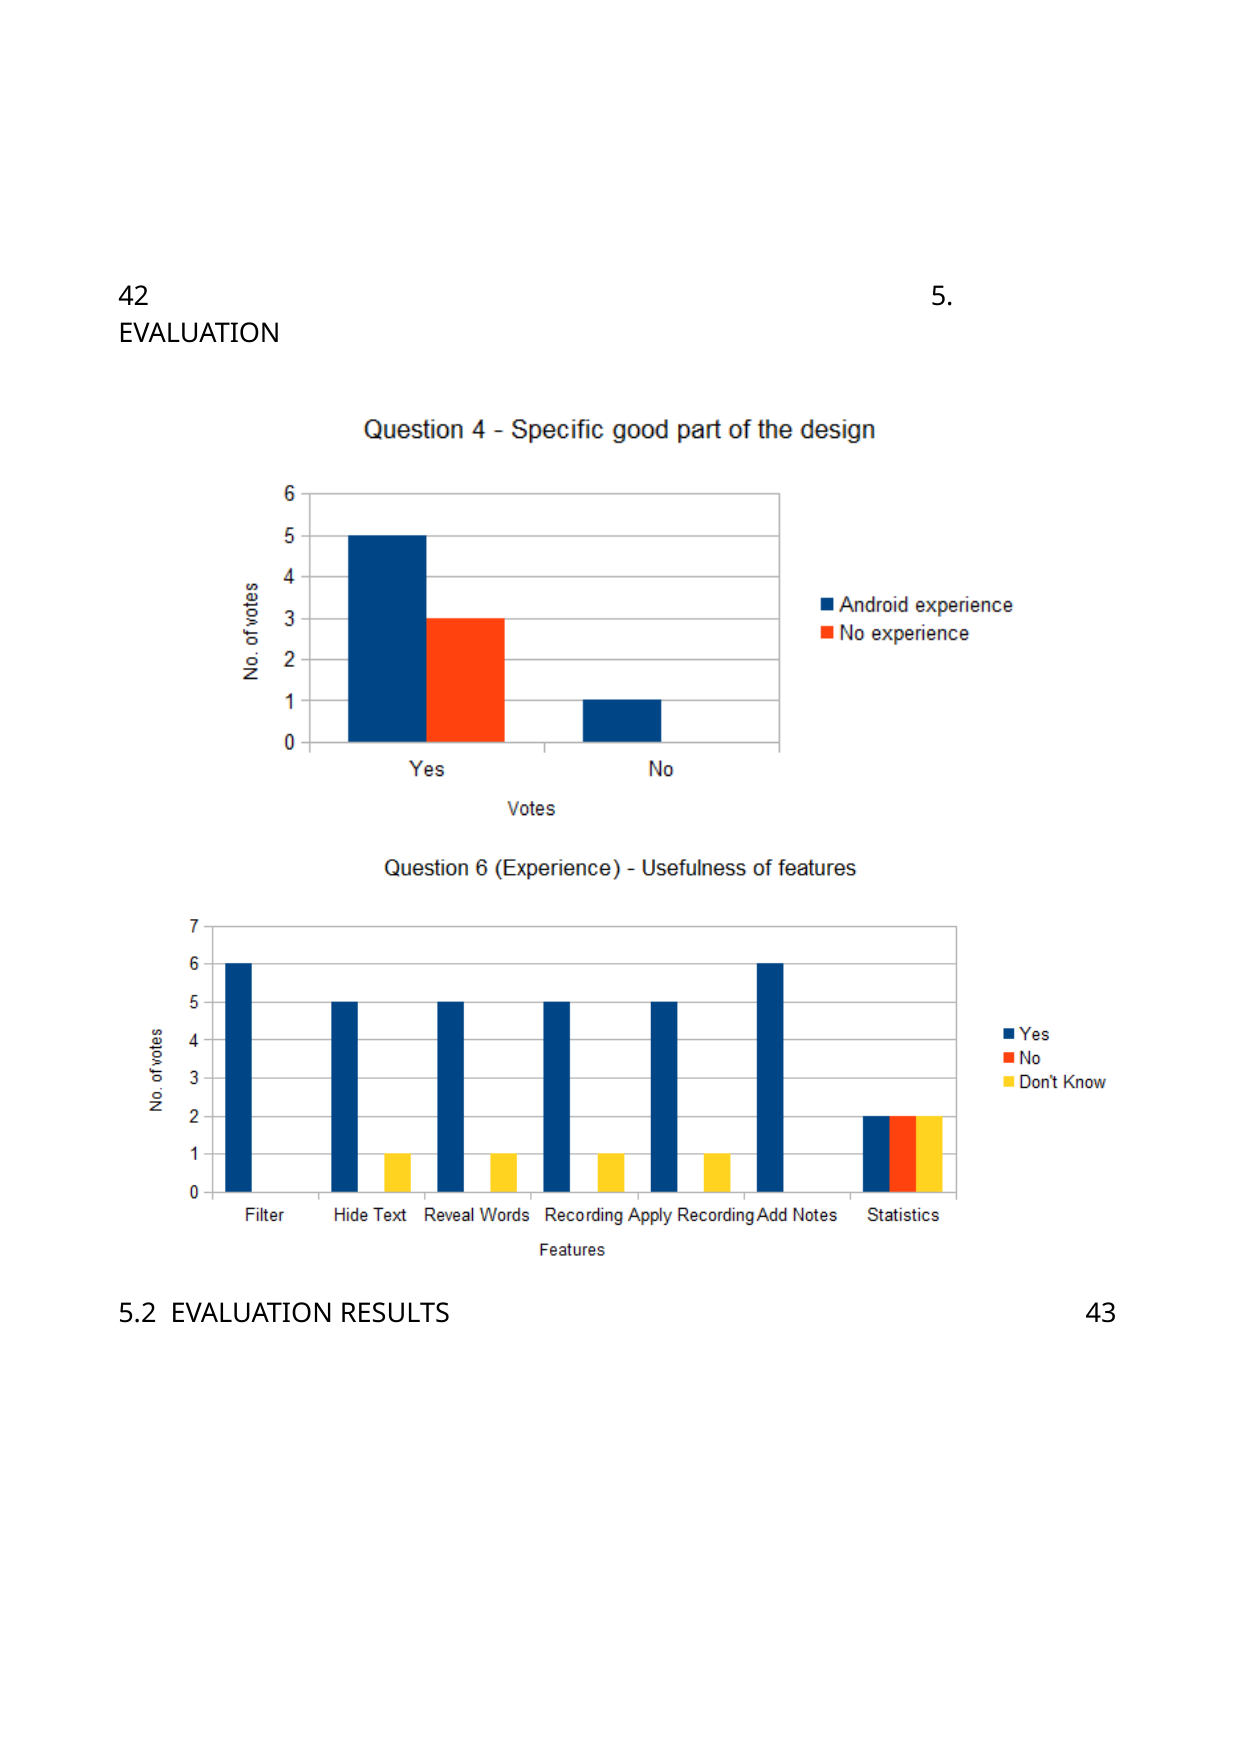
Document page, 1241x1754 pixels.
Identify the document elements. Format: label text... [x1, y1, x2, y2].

picture [118, 390, 1123, 1294]
text 5.2 EVALUATION RESULTS 43 [118, 1285, 1122, 1330]
text 42 5. EVALUATION [118, 277, 1122, 351]
